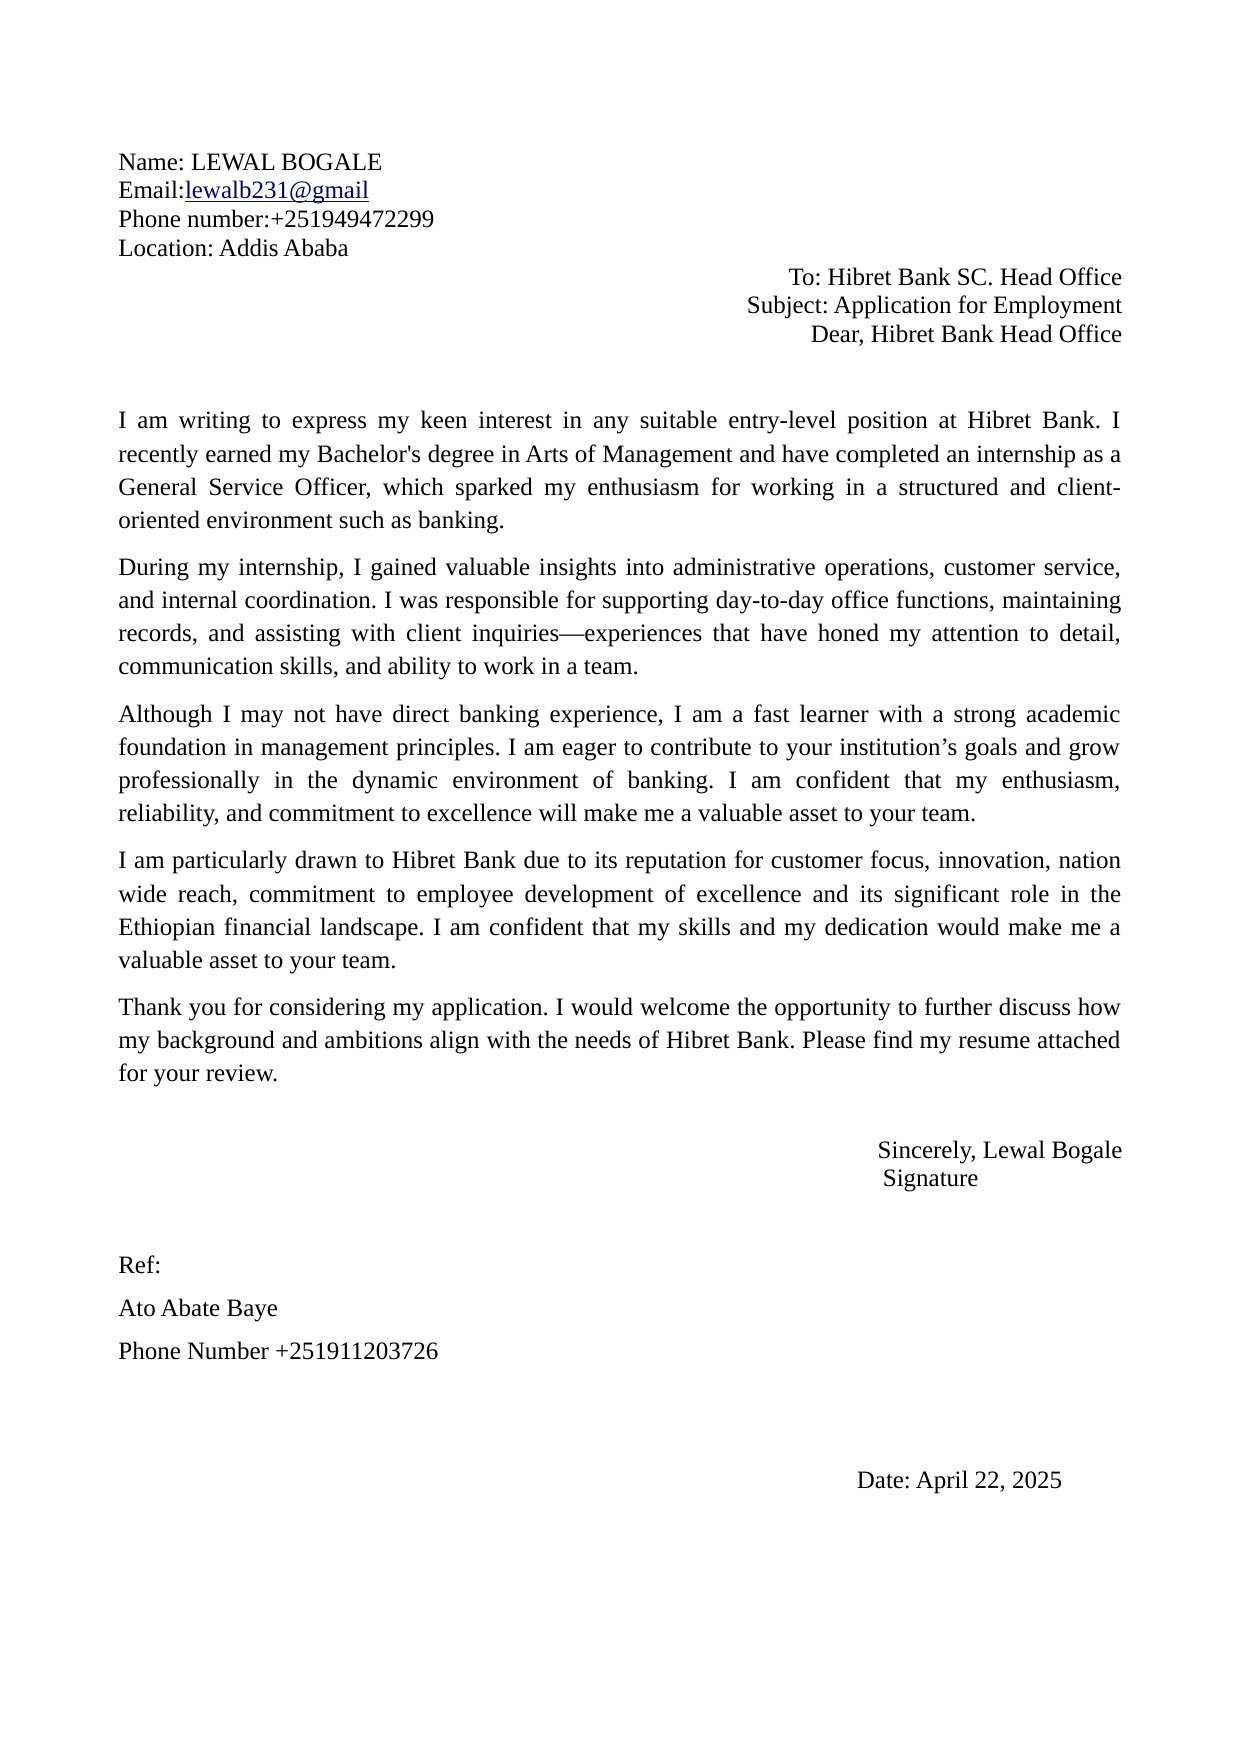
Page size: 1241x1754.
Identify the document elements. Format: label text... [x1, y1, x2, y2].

text Location: Addis Ababa [118, 233, 1122, 262]
text Subject: Application for Employment [118, 291, 1122, 319]
text Signature [118, 1163, 1122, 1192]
text Thank you for considering my application. I would welcome the opportunity to further discuss how my background and ambitions align with the needs of Hibret Bank. Please find my resume attached for your review. [118, 992, 1122, 1087]
text Name: LEWAL BOGALE [118, 147, 1122, 176]
text Dear, Hibret Bank Head Office [118, 319, 1122, 348]
text Although I may not have direct banking experience, I am a fast learner with a strong academic foundation in management principles. I am eager to contribute to your institution’s goals and grow professionally in the dynamic environment of banking. I am confident that my enthusiasm, reliability, and commitment to excellence will make me a valuable asset to your team. [118, 699, 1122, 827]
text Phone number:+251949472299 [118, 204, 1122, 233]
text Date: April 22, 2025 [118, 1465, 1122, 1494]
text Phone Number +251911203726 [118, 1336, 1122, 1365]
text I am writing to express my keen interest in any suitable entry-level position at Hibret Bank. I recently earned my Bachelor's degree in Arts of Management and have completed an internship as a General Service Officer, which sparked my enthusiasm for working in a structured and client-oriented environment such as banking. [118, 406, 1122, 533]
text Email:lewalb231@gmail [118, 176, 1122, 204]
text To: Hibret Bank SC. Head Office [118, 262, 1122, 291]
text Sincerely, Lewal Bogale [118, 1135, 1122, 1163]
text During my internship, I gained valuable insights into administrative operations, customer service, and internal coordination. I was responsible for supporting day-to-day office functions, maintaining records, and assisting with client inquiries—experiences that have honed my attention to detail, communication skills, and ability to work in a team. [118, 552, 1122, 680]
text I am particularly drawn to Hibret Bank due to its reputation for customer focus, innovation, nation wide reach, commitment to employee development of excellence and its significant role in the Ethiopian financial landscape. I am confident that my skills and my dedication would make me a valuable asset to your team. [118, 846, 1122, 973]
text Ref: [118, 1250, 1122, 1278]
text Ato Abate Baye [118, 1293, 1122, 1322]
